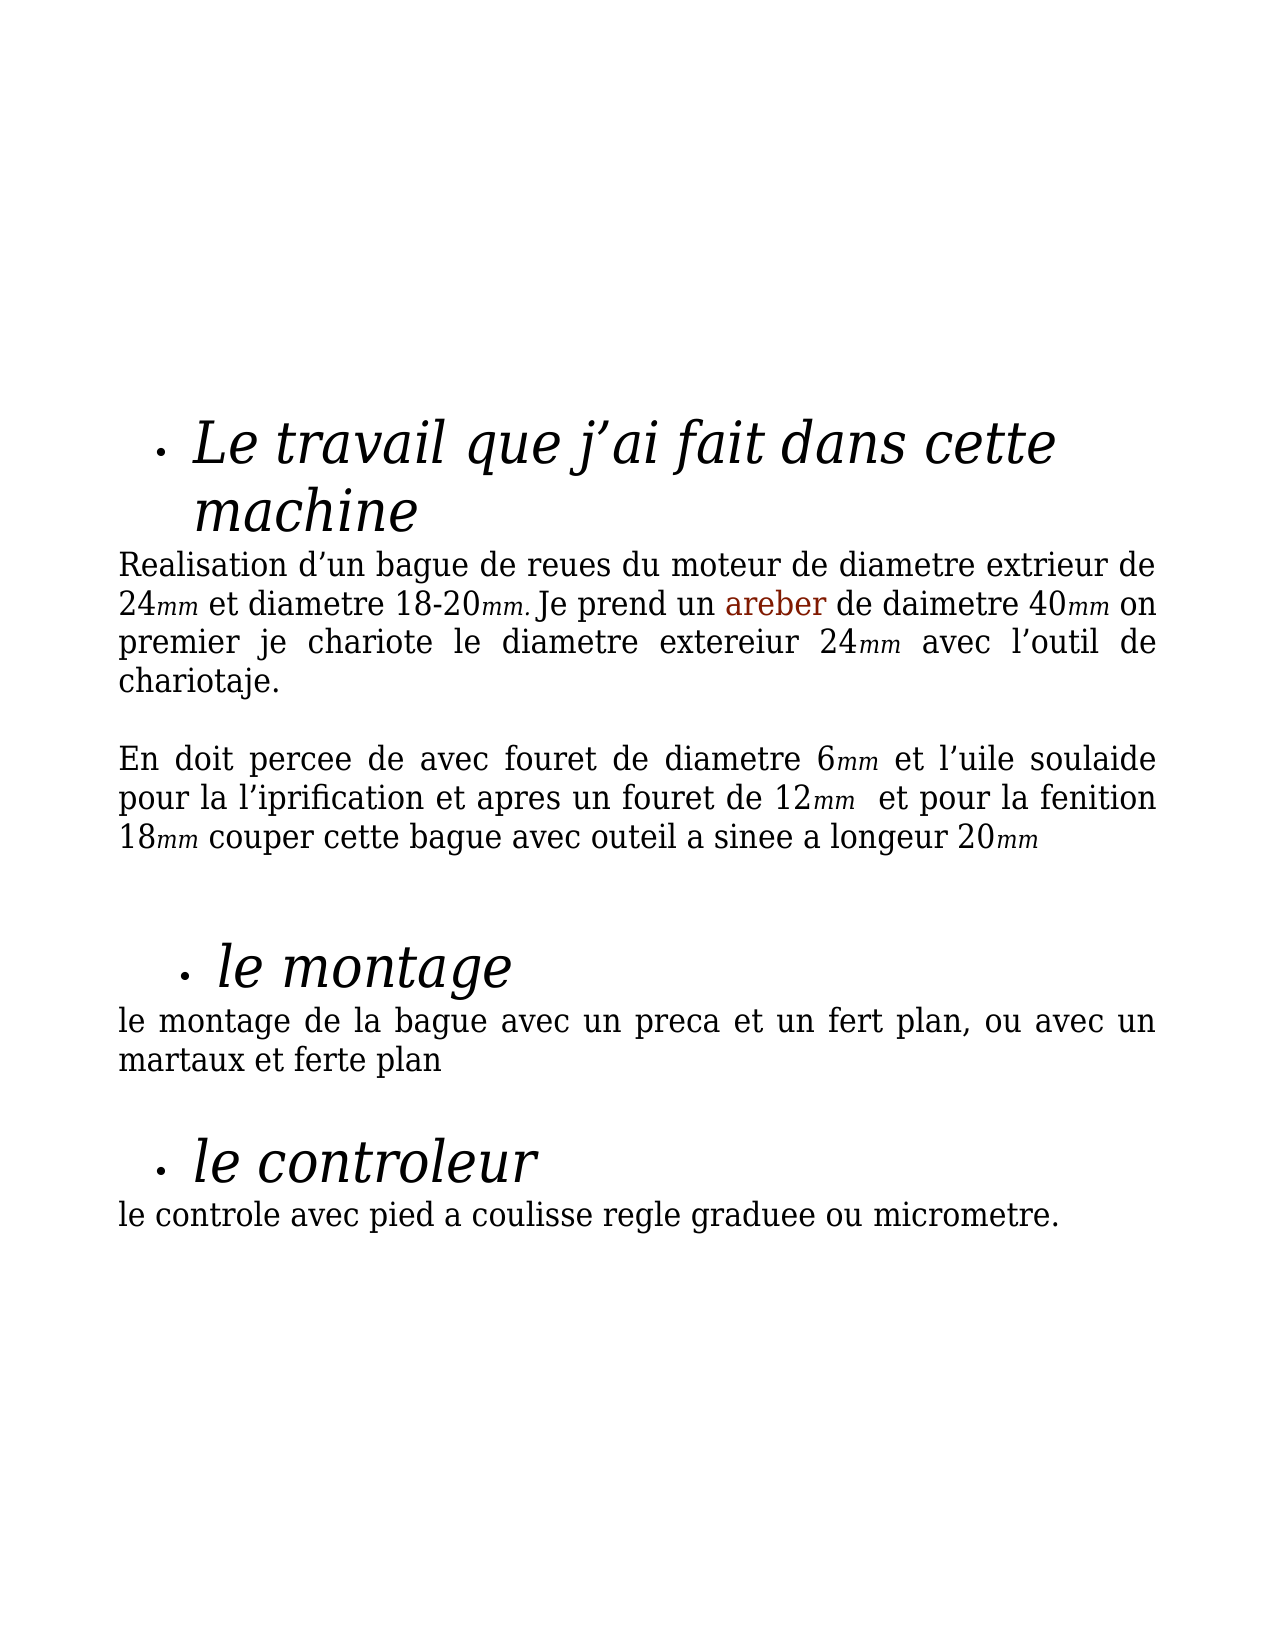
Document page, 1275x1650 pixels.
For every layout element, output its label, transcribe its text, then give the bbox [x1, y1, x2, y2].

text Realisation d’un bague de reues du moteur de diametre extrieur de 24mm et diametre 18-20mm. Je prend un areber de daimetre 40mm on premier je chariote le diametre extereiur 24mm avec l’outil de chariotaje. [118, 545, 1157, 701]
text le montage de la bague avec un preca et un fert plan, ou avec un martaux et ferte plan [118, 1002, 1157, 1079]
text le controle avec pied a coulisse regle graduee ou micrometre. [118, 1196, 1157, 1234]
list Le travail que j’ai fait dans cette machine [156, 409, 1157, 545]
list le controleur [156, 1128, 1157, 1196]
list le montage [179, 934, 1157, 1002]
text En doit percee de avec fouret de diametre 6mm et l’uile soulaide pour la l’iprification et apres un fouret de 12mm et pour la fenition 18mm couper cette bague avec outeil a sinee a longeur 20mm [118, 739, 1157, 856]
